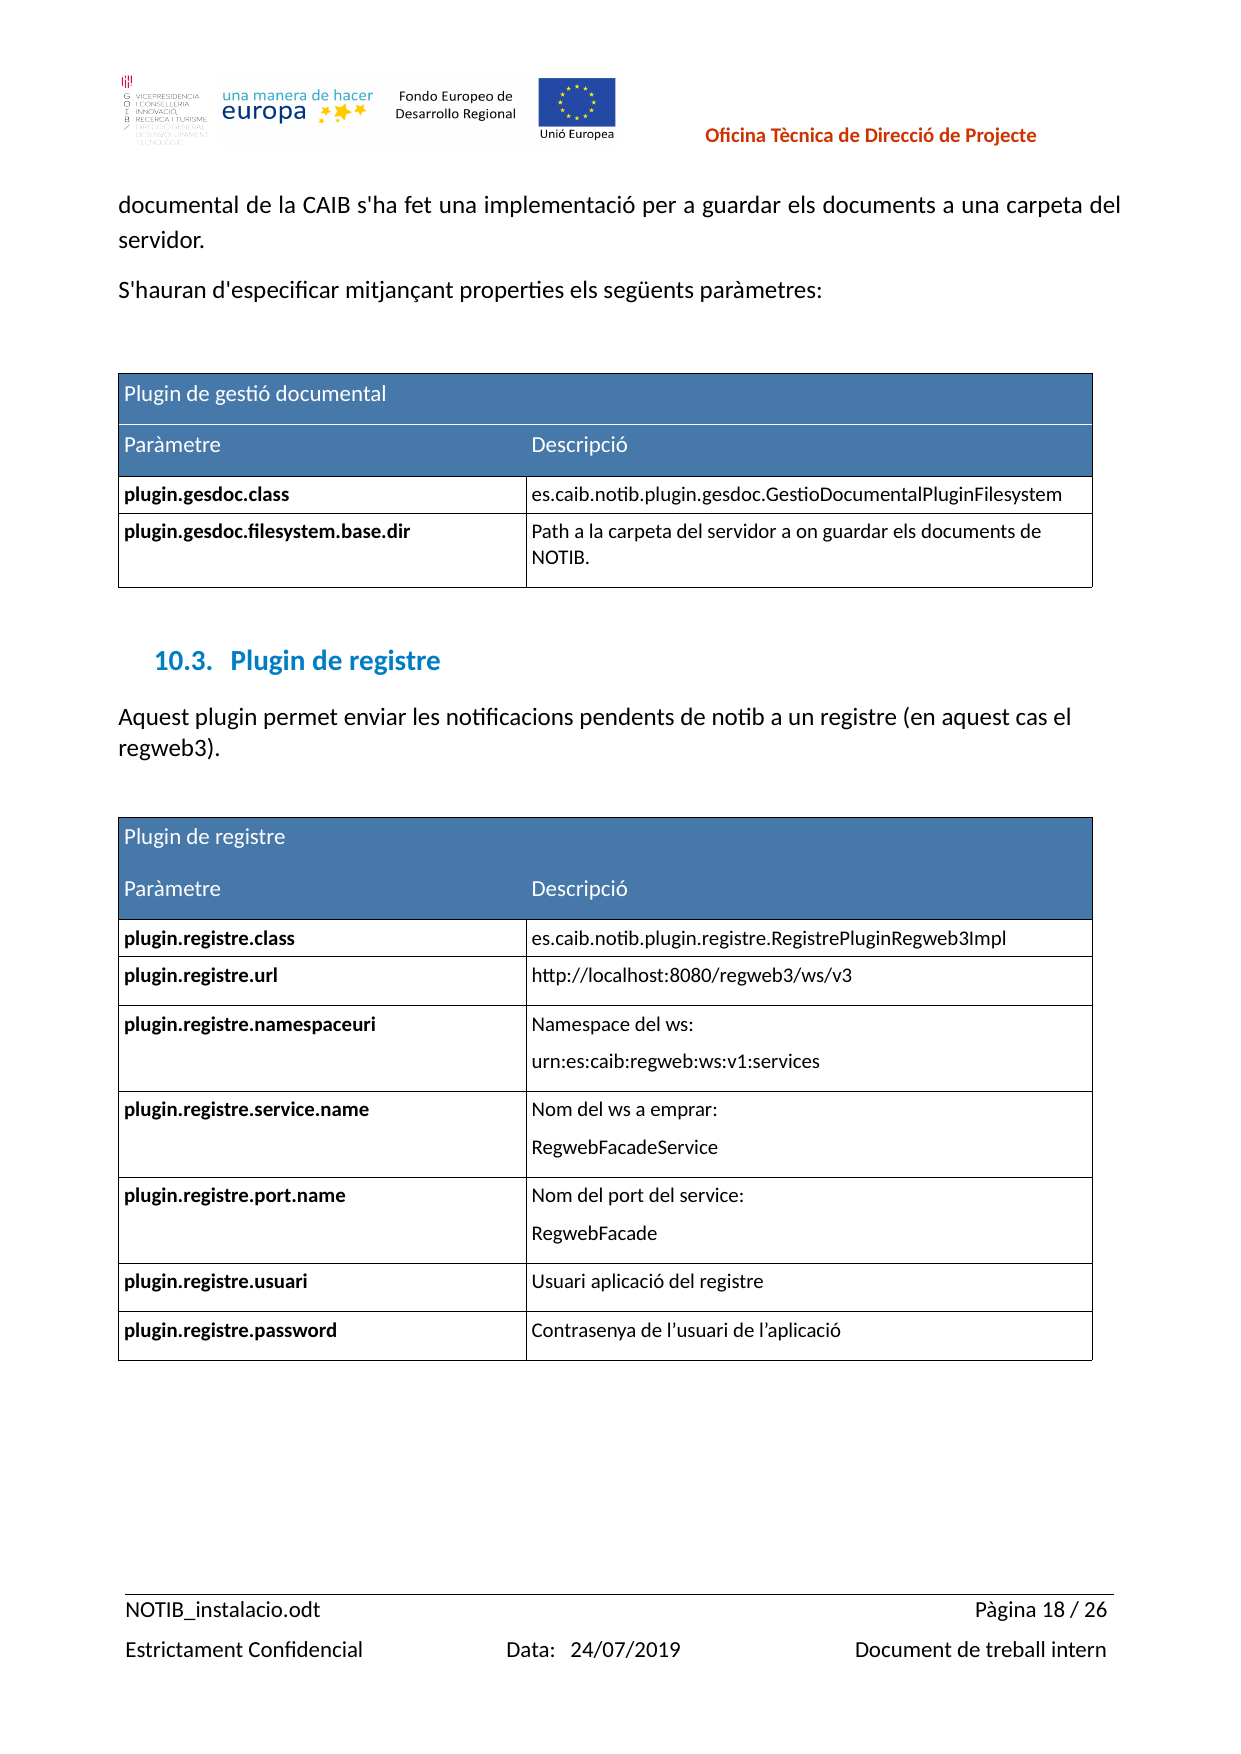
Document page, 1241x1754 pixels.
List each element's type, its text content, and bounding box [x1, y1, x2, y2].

table_cell plugin.gesdoc.filesystem.base.dir [119, 514, 526, 587]
table_cell Usuari aplicació del registre [527, 1264, 1092, 1311]
table_cell Nom del port del service: RegwebFacade [527, 1178, 1092, 1263]
table_cell Nom del ws a emprar: RegwebFacadeService [527, 1092, 1092, 1177]
picture [219, 73, 621, 147]
table_cell es.caib.notib.plugin.gesdoc.GestioDocumentalPluginFilesystem [527, 477, 1092, 513]
table_cell plugin.registre.namespaceuri [119, 1006, 526, 1091]
table_cell plugin.registre.usuari [119, 1264, 526, 1311]
text S'hauran d'especificar mitjançant properties els següents paràmetres: [118, 274, 1122, 304]
table_cell es.caib.notib.plugin.registre.RegistrePluginRegweb3Impl [527, 920, 1092, 956]
table_cell Descripció [526, 425, 1092, 476]
text documental de la CAIB s'ha fet una implementació per a guardar els documents a una carpeta del servidor. [118, 189, 1122, 255]
subtitle Plugin de registre [153, 642, 1122, 678]
table_cell http://localhost:8080/regweb3/ws/v3 [527, 957, 1092, 1005]
table_cell Paràmetre [119, 868, 526, 919]
table_cell plugin.registre.url [119, 957, 526, 1005]
table_cell Paràmetre [119, 425, 526, 476]
picture [118, 73, 213, 147]
table_cell Namespace del ws: urn:es:caib:regweb:ws:v1:services [527, 1006, 1092, 1091]
text Aquest plugin permet enviar les notificacions pendents de notib a un registre (en aquest cas el regweb3). [118, 701, 1122, 762]
table_cell plugin.registre.port.name [119, 1178, 526, 1263]
table_header Plugin de registre [119, 818, 1092, 868]
table_cell plugin.registre.class [119, 920, 526, 956]
table_cell Descripció [526, 868, 1092, 919]
table_cell plugin.registre.service.name [119, 1092, 526, 1177]
table_cell Contrasenya de l’usuari de l’aplicació [527, 1312, 1092, 1360]
table_cell Path a la carpeta del servidor a on guardar els documents de NOTIB. [527, 514, 1092, 587]
table_cell plugin.gesdoc.class [119, 477, 526, 513]
table_header Plugin de gestió documental [119, 374, 1092, 424]
table_cell plugin.registre.password [119, 1312, 526, 1360]
